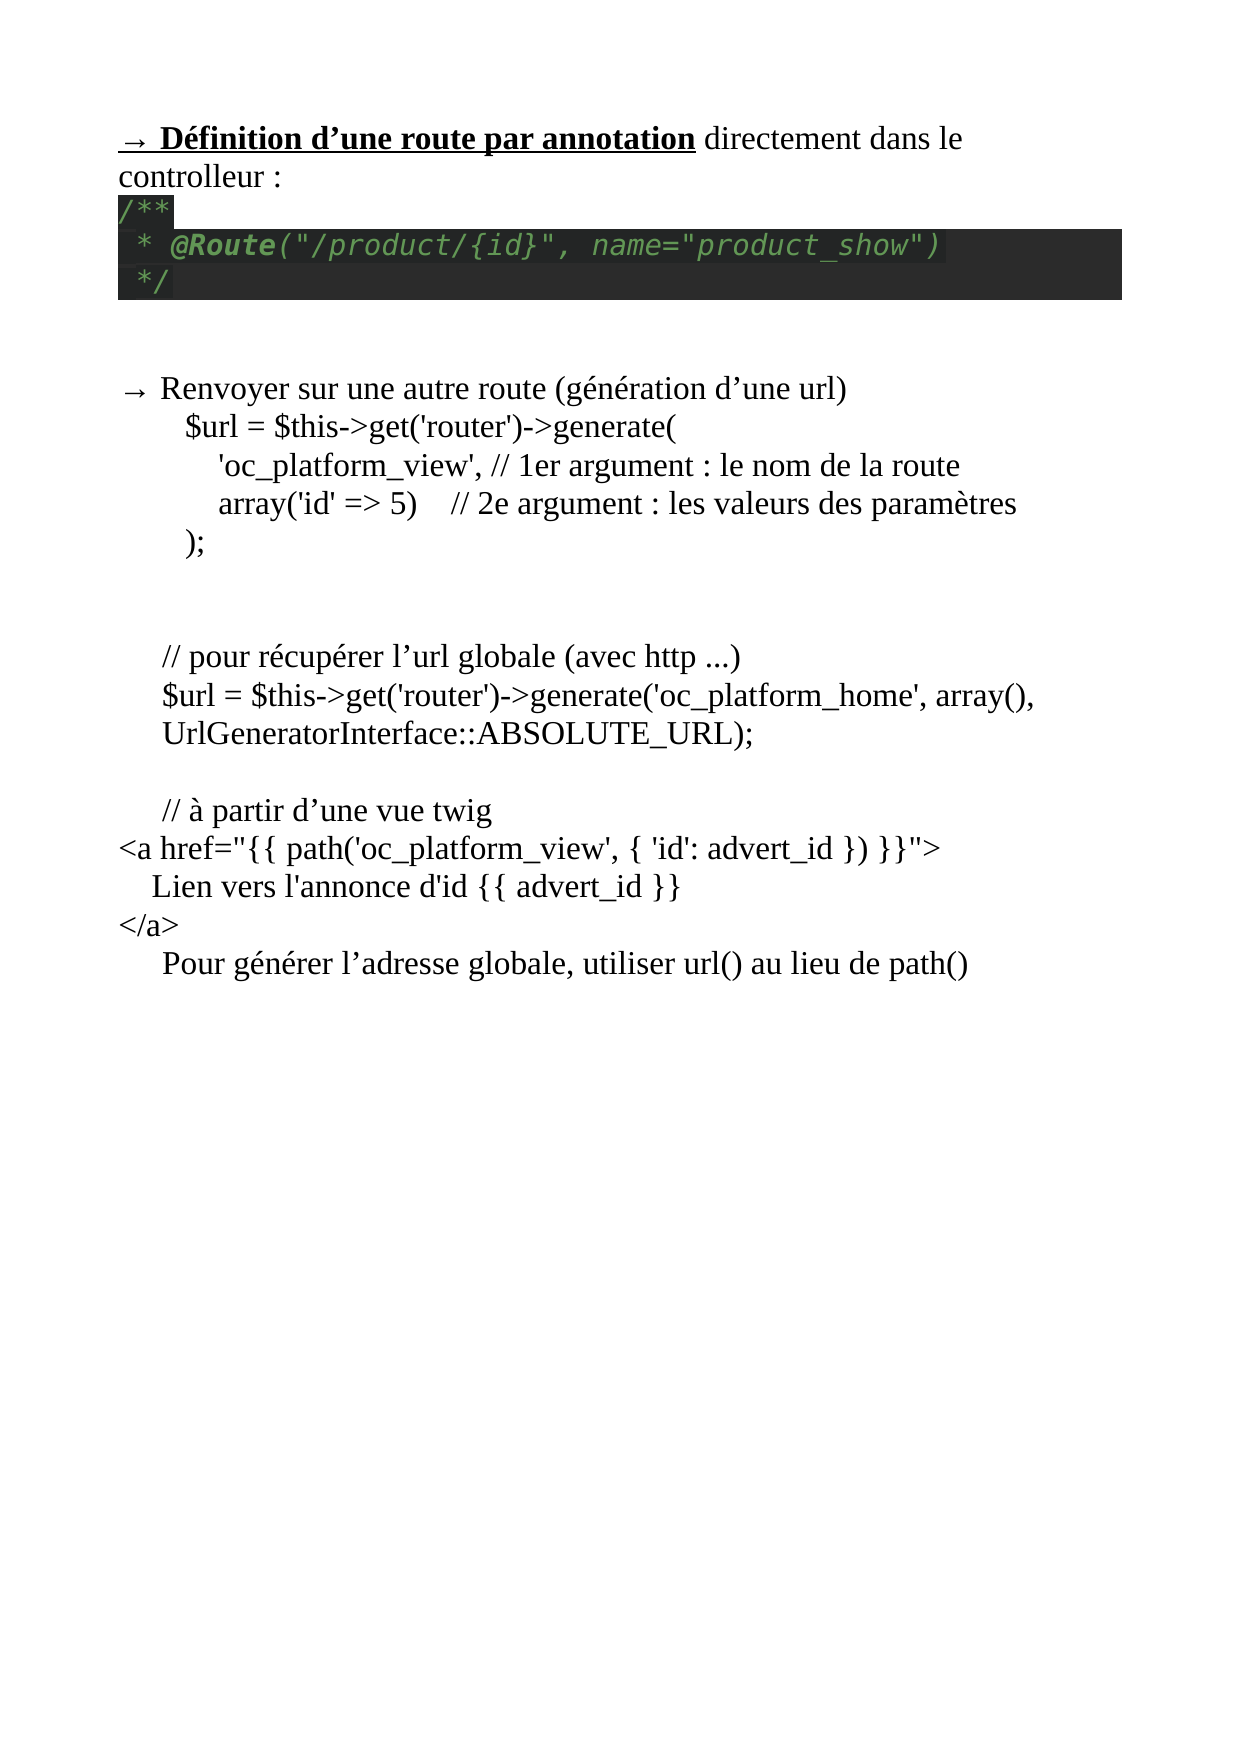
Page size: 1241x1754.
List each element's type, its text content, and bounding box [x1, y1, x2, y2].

text Pour générer l’adresse globale, utiliser url() au lieu de path() [118, 943, 1122, 982]
text $url = $this->get('router')->generate('oc_platform_home', array(), UrlGeneratorInterface::ABSOLUTE_URL); [118, 675, 1122, 752]
text * @Route("/product/{id}", name="product_show") [118, 229, 1122, 264]
text $url = $this->get('router')->generate( [118, 407, 1122, 445]
text <a href="{{ path('oc_platform_view', { 'id': advert_id }) }}"> [118, 828, 1122, 867]
text */ [118, 264, 1122, 300]
text /** [118, 195, 1122, 229]
text → Définition d’une route par annotation directement dans le controlleur : [118, 118, 1122, 195]
text 'oc_platform_view', // 1er argument : le nom de la route [118, 445, 1122, 483]
text // pour récupérer l’url globale (avec http ...) [118, 637, 1122, 675]
text </a> [118, 905, 1122, 943]
text Lien vers l'annonce d'id {{ advert_id }} [118, 867, 1122, 905]
text → Renvoyer sur une autre route (génération d’une url) [118, 368, 1122, 407]
text array('id' => 5) // 2e argument : les valeurs des paramètres [118, 483, 1122, 522]
text // à partir d’une vue twig [118, 790, 1122, 828]
text ); [118, 522, 1122, 560]
